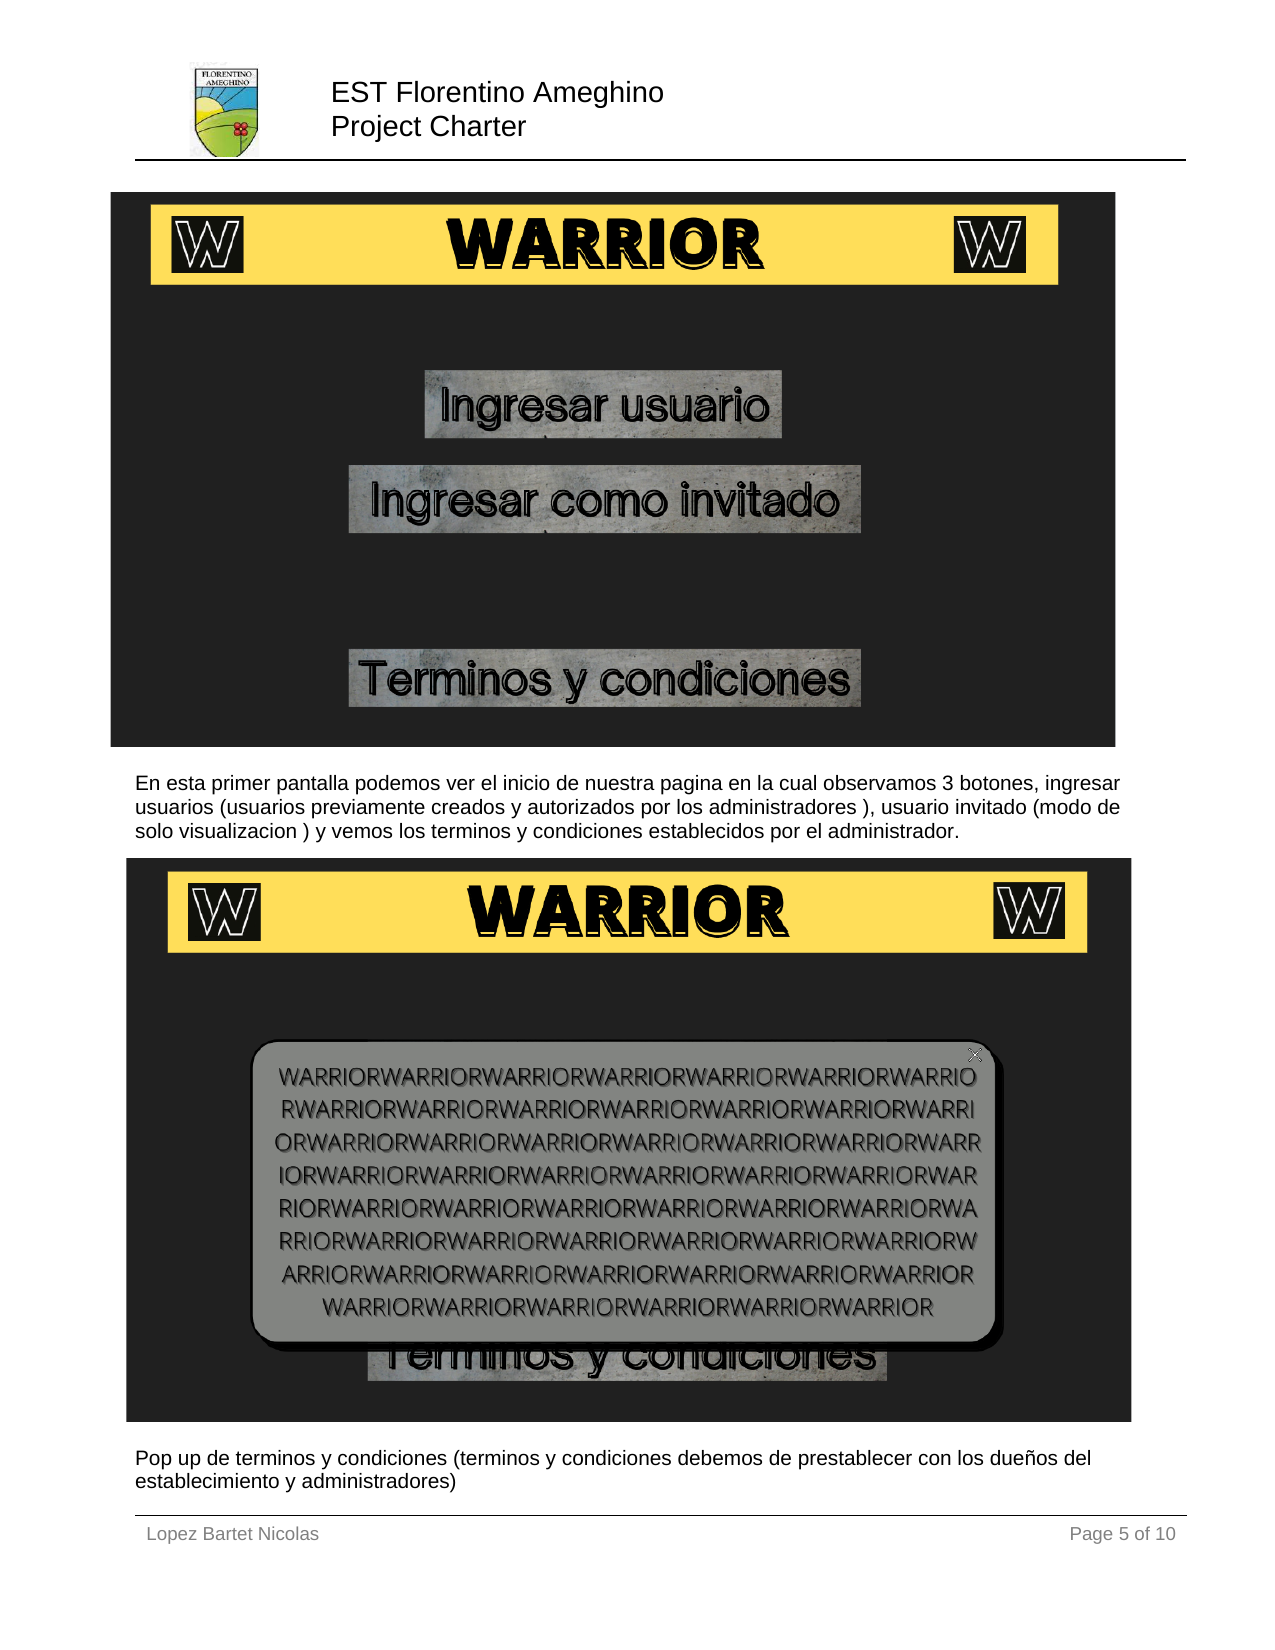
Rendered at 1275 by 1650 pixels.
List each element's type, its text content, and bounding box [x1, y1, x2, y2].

picture [189, 62, 260, 157]
text Pop up de terminos y condiciones (terminos y condiciones debemos de prestablecer con los dueños del establecimiento y administradores) [135, 1445, 1140, 1493]
picture [110, 192, 1116, 747]
text En esta primer pantalla podemos ver el inicio de nuestra pagina en la cual observamos 3 botones, ingresar usuarios (usuarios previamente creados y autorizados por los administradores ), usuario invitado (modo de solo visualizacion ) y vemos los terminos y condiciones establecidos por el administrador. [135, 771, 1140, 843]
picture [126, 858, 1132, 1422]
